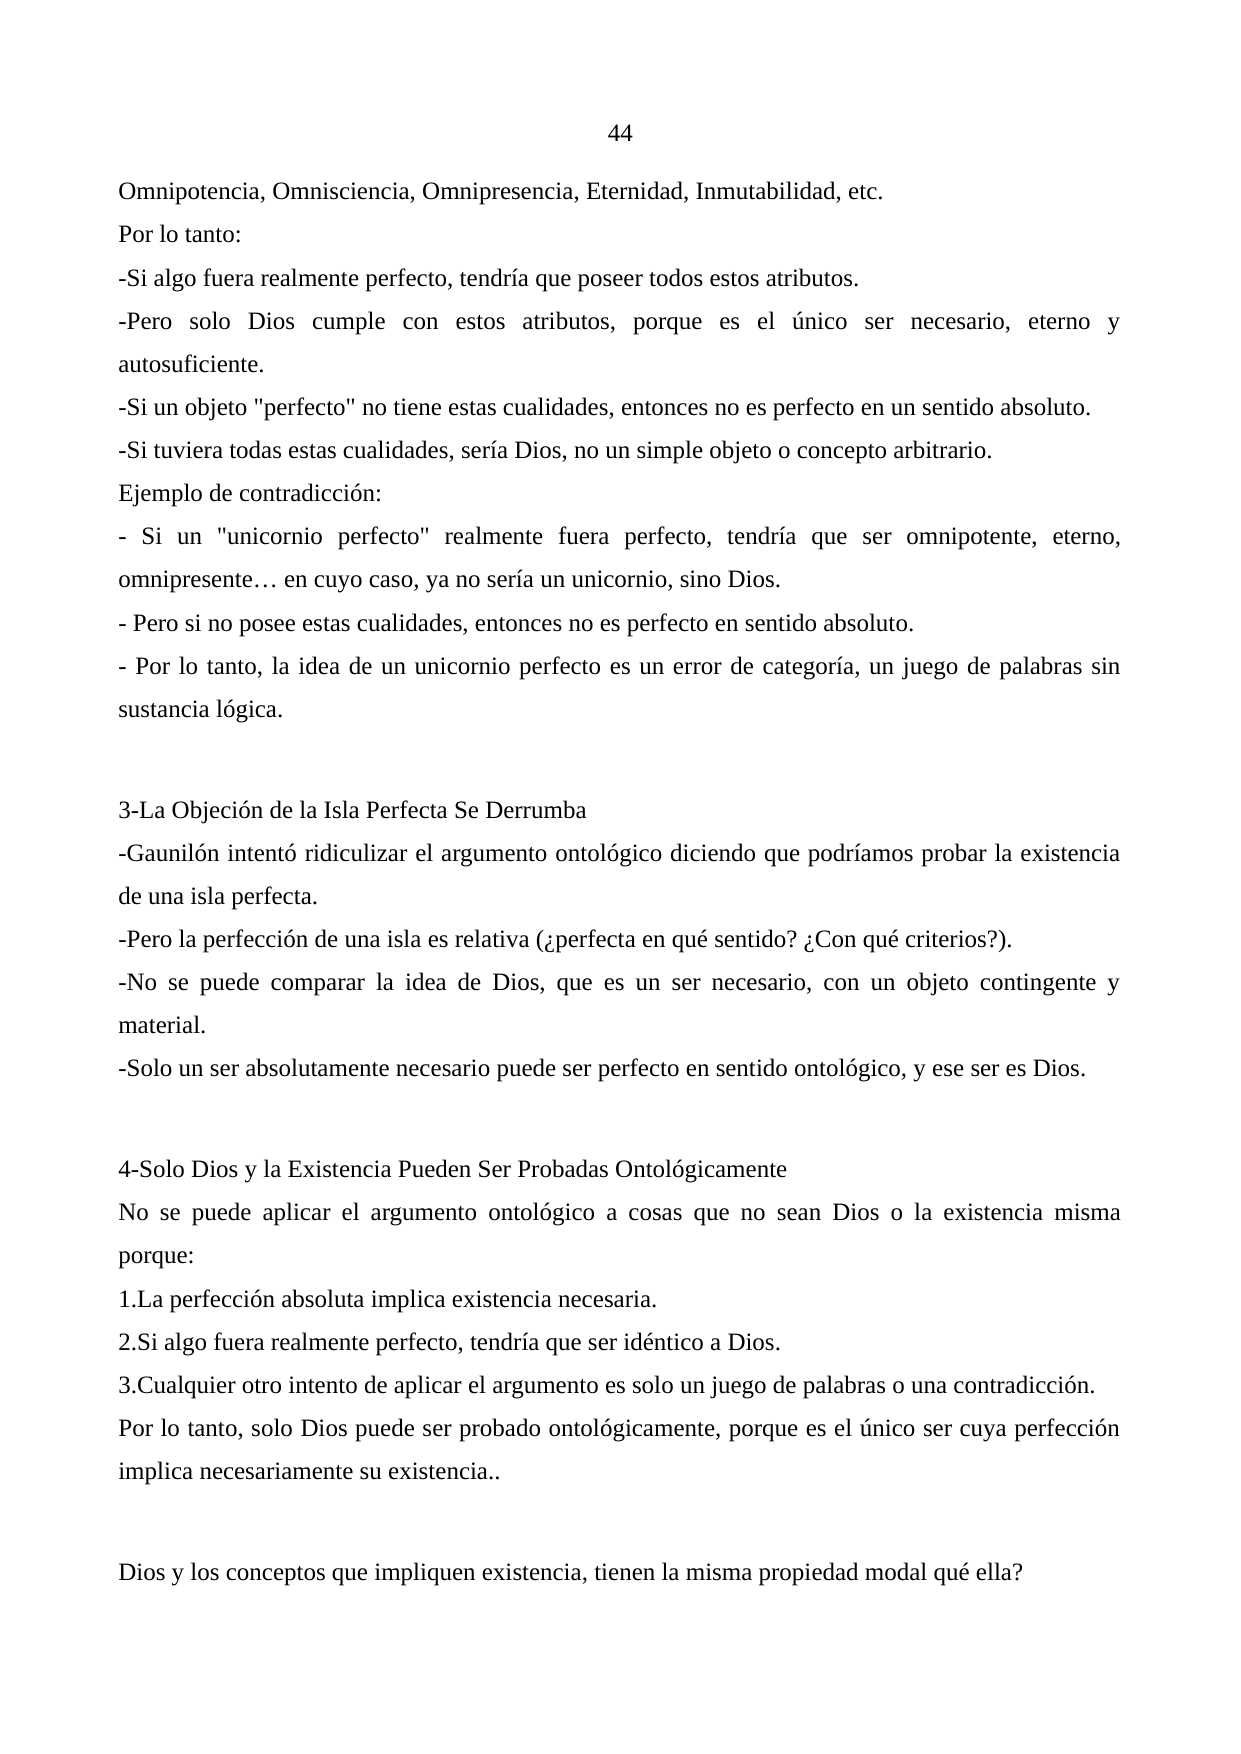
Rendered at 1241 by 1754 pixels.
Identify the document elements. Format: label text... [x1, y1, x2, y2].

text 3.Cualquier otro intento de aplicar el argumento es solo un juego de palabras o una contradicción. [118, 1370, 1122, 1399]
text No se puede aplicar el argumento ontológico a cosas que no sean Dios o la existencia misma porque: [118, 1197, 1122, 1269]
text Por lo tanto: [118, 219, 1122, 248]
text Dios y los conceptos que impliquen existencia, tienen la misma propiedad modal qué ella? [118, 1557, 1122, 1586]
text Ejemplo de contradicción: [118, 478, 1122, 507]
text - Si un "unicornio perfecto" realmente fuera perfecto, tendría que ser omnipotente, eterno, omnipresente… en cuyo caso, ya no sería un unicornio, sino Dios. [118, 521, 1122, 593]
text -Si un objeto "perfecto" no tiene estas cualidades, entonces no es perfecto en un sentido absoluto. [118, 392, 1122, 421]
text -Pero la perfección de una isla es relativa (¿perfecta en qué sentido? ¿Con qué criterios?). [118, 924, 1122, 953]
text -Si tuviera todas estas cualidades, sería Dios, no un simple objeto o concepto arbitrario. [118, 435, 1122, 464]
text -No se puede comparar la idea de Dios, que es un ser necesario, con un objeto contingente y material. [118, 967, 1122, 1039]
text 4-Solo Dios y la Existencia Pueden Ser Probadas Ontológicamente [118, 1154, 1122, 1183]
text 3-La Objeción de la Isla Perfecta Se Derrumba [118, 795, 1122, 823]
text -Pero solo Dios cumple con estos atributos, porque es el único ser necesario, eterno y autosuficiente. [118, 306, 1122, 378]
text Omnipotencia, Omnisciencia, Omnipresencia, Eternidad, Inmutabilidad, etc. [118, 176, 1122, 205]
text 2.Si algo fuera realmente perfecto, tendría que ser idéntico a Dios. [118, 1327, 1122, 1356]
text - Pero si no posee estas cualidades, entonces no es perfecto en sentido absoluto. [118, 608, 1122, 636]
text -Si algo fuera realmente perfecto, tendría que poseer todos estos atributos. [118, 263, 1122, 291]
text -Solo un ser absolutamente necesario puede ser perfecto en sentido ontológico, y ese ser es Dios. [118, 1053, 1122, 1082]
text -Gaunilón intentó ridiculizar el argumento ontológico diciendo que podríamos probar la existencia de una isla perfecta. [118, 838, 1122, 910]
text Por lo tanto, solo Dios puede ser probado ontológicamente, porque es el único ser cuya perfección implica necesariamente su existencia.. [118, 1413, 1122, 1485]
text - Por lo tanto, la idea de un unicornio perfecto es un error de categoría, un juego de palabras sin sustancia lógica. [118, 651, 1122, 723]
text 1.La perfección absoluta implica existencia necesaria. [118, 1284, 1122, 1312]
